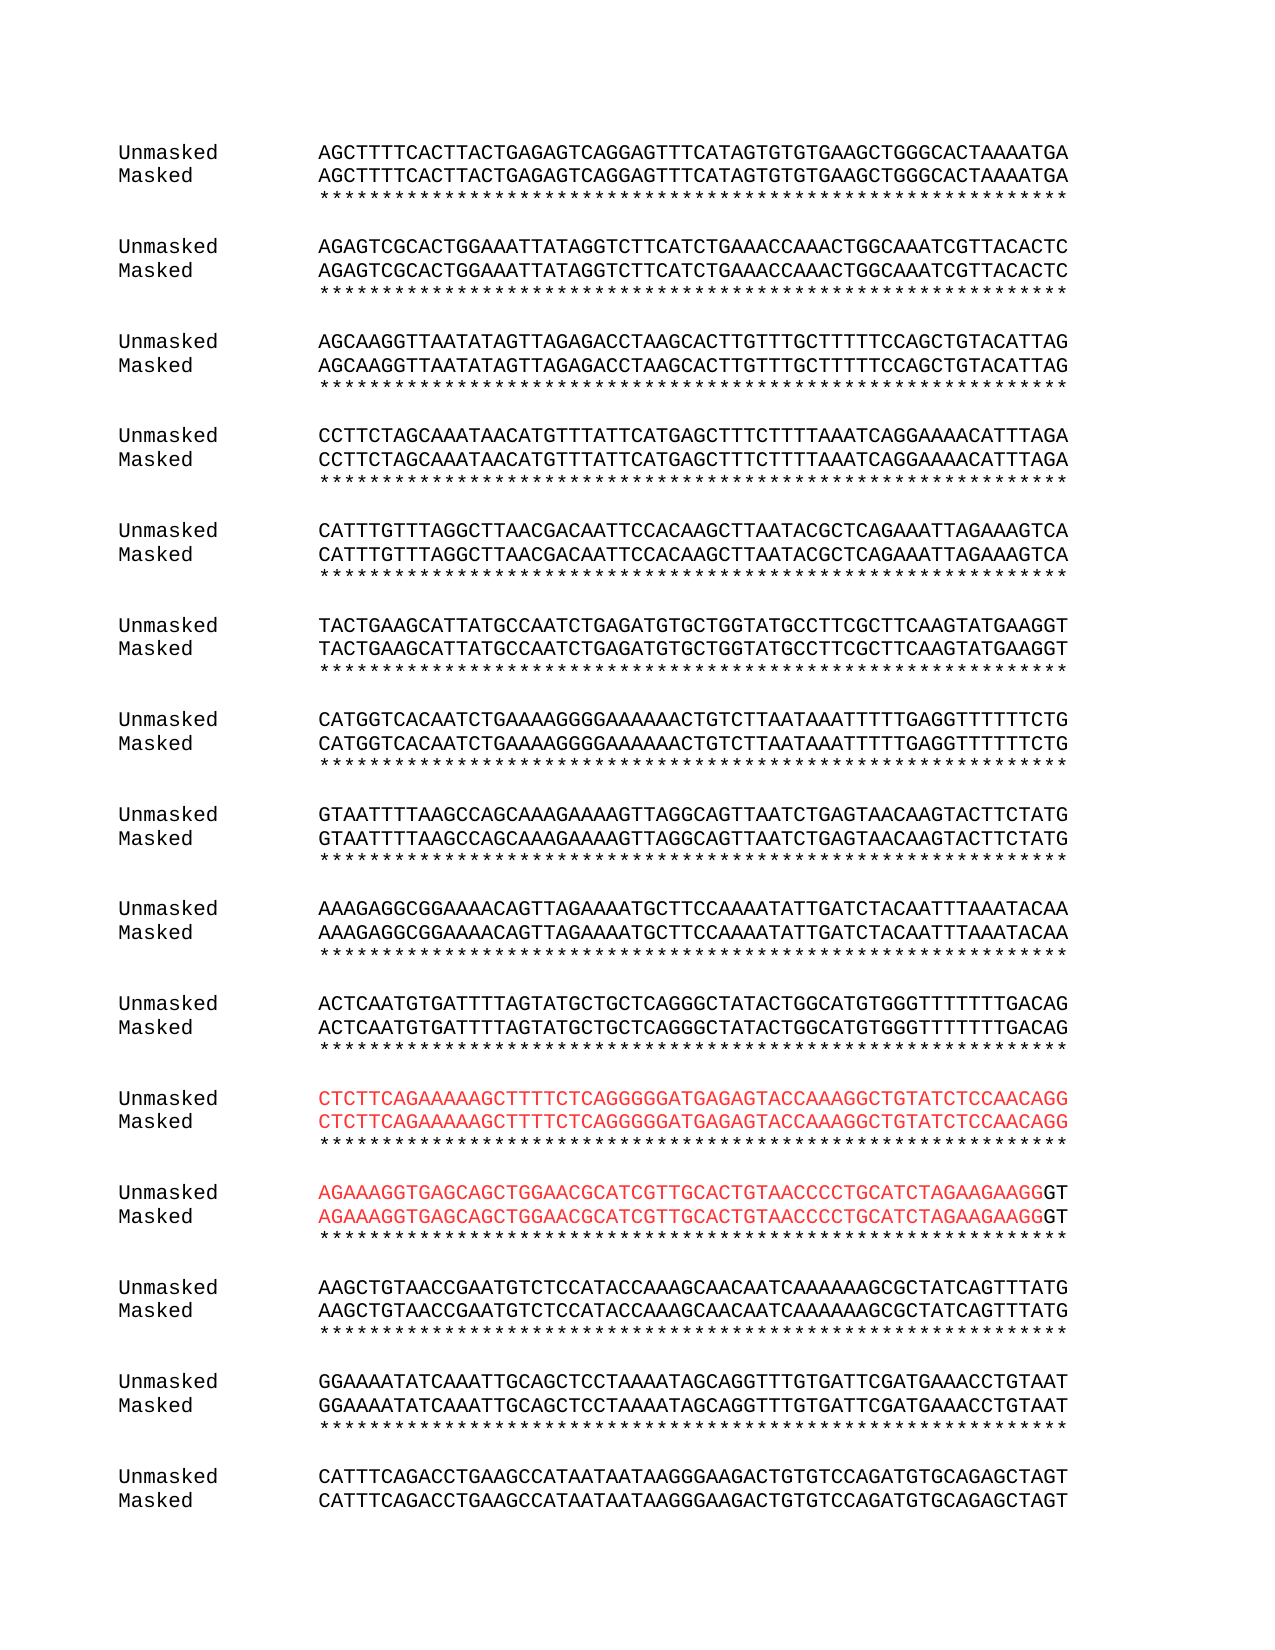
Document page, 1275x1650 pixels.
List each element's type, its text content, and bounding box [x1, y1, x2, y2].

text Unmasked AGAAAGGTGAGCAGCTGGAACGCATCGTTGCACTGTAACCCCTGCATCTAGAAGAAGGGT [118, 1182, 1157, 1206]
text ************************************************************ [118, 378, 1157, 402]
text ************************************************************ [118, 662, 1157, 686]
text Masked AGCAAGGTTAATATAGTTAGAGACCTAAGCACTTGTTTGCTTTTTCCAGCTGTACATTAG [118, 354, 1157, 378]
text Masked CCTTCTAGCAAATAACATGTTTATTCATGAGCTTTCTTTTAAATCAGGAAAACATTTAGA [118, 449, 1157, 473]
text Unmasked CCTTCTAGCAAATAACATGTTTATTCATGAGCTTTCTTTTAAATCAGGAAAACATTTAGA [118, 426, 1157, 449]
text Unmasked AAGCTGTAACCGAATGTCTCCATACCAAAGCAACAATCAAAAAAGCGCTATCAGTTTATG [118, 1277, 1157, 1300]
text Masked CTCTTCAGAAAAAGCTTTTCTCAGGGGGATGAGAGTACCAAAGGCTGTATCTCCAACAGG [118, 1111, 1157, 1135]
text ************************************************************ [118, 567, 1157, 591]
text ************************************************************ [118, 757, 1157, 780]
text Unmasked GGAAAATATCAAATTGCAGCTCCTAAAATAGCAGGTTTGTGATTCGATGAAACCTGTAAT [118, 1371, 1157, 1395]
text Unmasked TACTGAAGCATTATGCCAATCTGAGATGTGCTGGTATGCCTTCGCTTCAAGTATGAAGGT [118, 615, 1157, 638]
text Masked AGAAAGGTGAGCAGCTGGAACGCATCGTTGCACTGTAACCCCTGCATCTAGAAGAAGGGT [118, 1206, 1157, 1229]
text Masked GTAATTTTAAGCCAGCAAAGAAAAGTTAGGCAGTTAATCTGAGTAACAAGTACTTCTATG [118, 827, 1157, 851]
text ************************************************************ [118, 851, 1157, 875]
text Unmasked AGAGTCGCACTGGAAATTATAGGTCTTCATCTGAAACCAAACTGGCAAATCGTTACACTC [118, 236, 1157, 260]
text Masked TACTGAAGCATTATGCCAATCTGAGATGTGCTGGTATGCCTTCGCTTCAAGTATGAAGGT [118, 638, 1157, 662]
text Unmasked CATTTGTTTAGGCTTAACGACAATTCCACAAGCTTAATACGCTCAGAAATTAGAAAGTCA [118, 520, 1157, 544]
text ************************************************************ [118, 946, 1157, 969]
text ************************************************************ [118, 189, 1157, 213]
text Unmasked ACTCAATGTGATTTTAGTATGCTGCTCAGGGCTATACTGGCATGTGGGTTTTTTTGACAG [118, 993, 1157, 1017]
text Unmasked AAAGAGGCGGAAAACAGTTAGAAAATGCTTCCAAAATATTGATCTACAATTTAAATACAA [118, 898, 1157, 922]
text Masked CATGGTCACAATCTGAAAAGGGGAAAAAACTGTCTTAATAAATTTTTGAGGTTTTTTCTG [118, 733, 1157, 757]
text ************************************************************ [118, 1229, 1157, 1253]
text Masked AAGCTGTAACCGAATGTCTCCATACCAAAGCAACAATCAAAAAAGCGCTATCAGTTTATG [118, 1300, 1157, 1324]
text Unmasked CATGGTCACAATCTGAAAAGGGGAAAAAACTGTCTTAATAAATTTTTGAGGTTTTTTCTG [118, 709, 1157, 733]
text Unmasked CTCTTCAGAAAAAGCTTTTCTCAGGGGGATGAGAGTACCAAAGGCTGTATCTCCAACAGG [118, 1088, 1157, 1111]
text Unmasked AGCAAGGTTAATATAGTTAGAGACCTAAGCACTTGTTTGCTTTTTCCAGCTGTACATTAG [118, 331, 1157, 354]
text Masked GGAAAATATCAAATTGCAGCTCCTAAAATAGCAGGTTTGTGATTCGATGAAACCTGTAAT [118, 1395, 1157, 1419]
text ************************************************************ [118, 1419, 1157, 1442]
text Masked AGCTTTTCACTTACTGAGAGTCAGGAGTTTCATAGTGTGTGAAGCTGGGCACTAAAATGA [118, 165, 1157, 189]
text Masked ACTCAATGTGATTTTAGTATGCTGCTCAGGGCTATACTGGCATGTGGGTTTTTTTGACAG [118, 1017, 1157, 1040]
text Masked CATTTCAGACCTGAAGCCATAATAATAAGGGAAGACTGTGTCCAGATGTGCAGAGCTAGT [118, 1489, 1157, 1513]
text Unmasked AGCTTTTCACTTACTGAGAGTCAGGAGTTTCATAGTGTGTGAAGCTGGGCACTAAAATGA [118, 142, 1157, 165]
text ************************************************************ [118, 1040, 1157, 1064]
text Masked CATTTGTTTAGGCTTAACGACAATTCCACAAGCTTAATACGCTCAGAAATTAGAAAGTCA [118, 544, 1157, 567]
text Unmasked GTAATTTTAAGCCAGCAAAGAAAAGTTAGGCAGTTAATCTGAGTAACAAGTACTTCTATG [118, 804, 1157, 827]
text Masked AGAGTCGCACTGGAAATTATAGGTCTTCATCTGAAACCAAACTGGCAAATCGTTACACTC [118, 260, 1157, 284]
text ************************************************************ [118, 284, 1157, 307]
text ************************************************************ [118, 1135, 1157, 1158]
text ************************************************************ [118, 1324, 1157, 1348]
text ************************************************************ [118, 473, 1157, 496]
text Masked AAAGAGGCGGAAAACAGTTAGAAAATGCTTCCAAAATATTGATCTACAATTTAAATACAA [118, 922, 1157, 946]
text Unmasked CATTTCAGACCTGAAGCCATAATAATAAGGGAAGACTGTGTCCAGATGTGCAGAGCTAGT [118, 1466, 1157, 1489]
